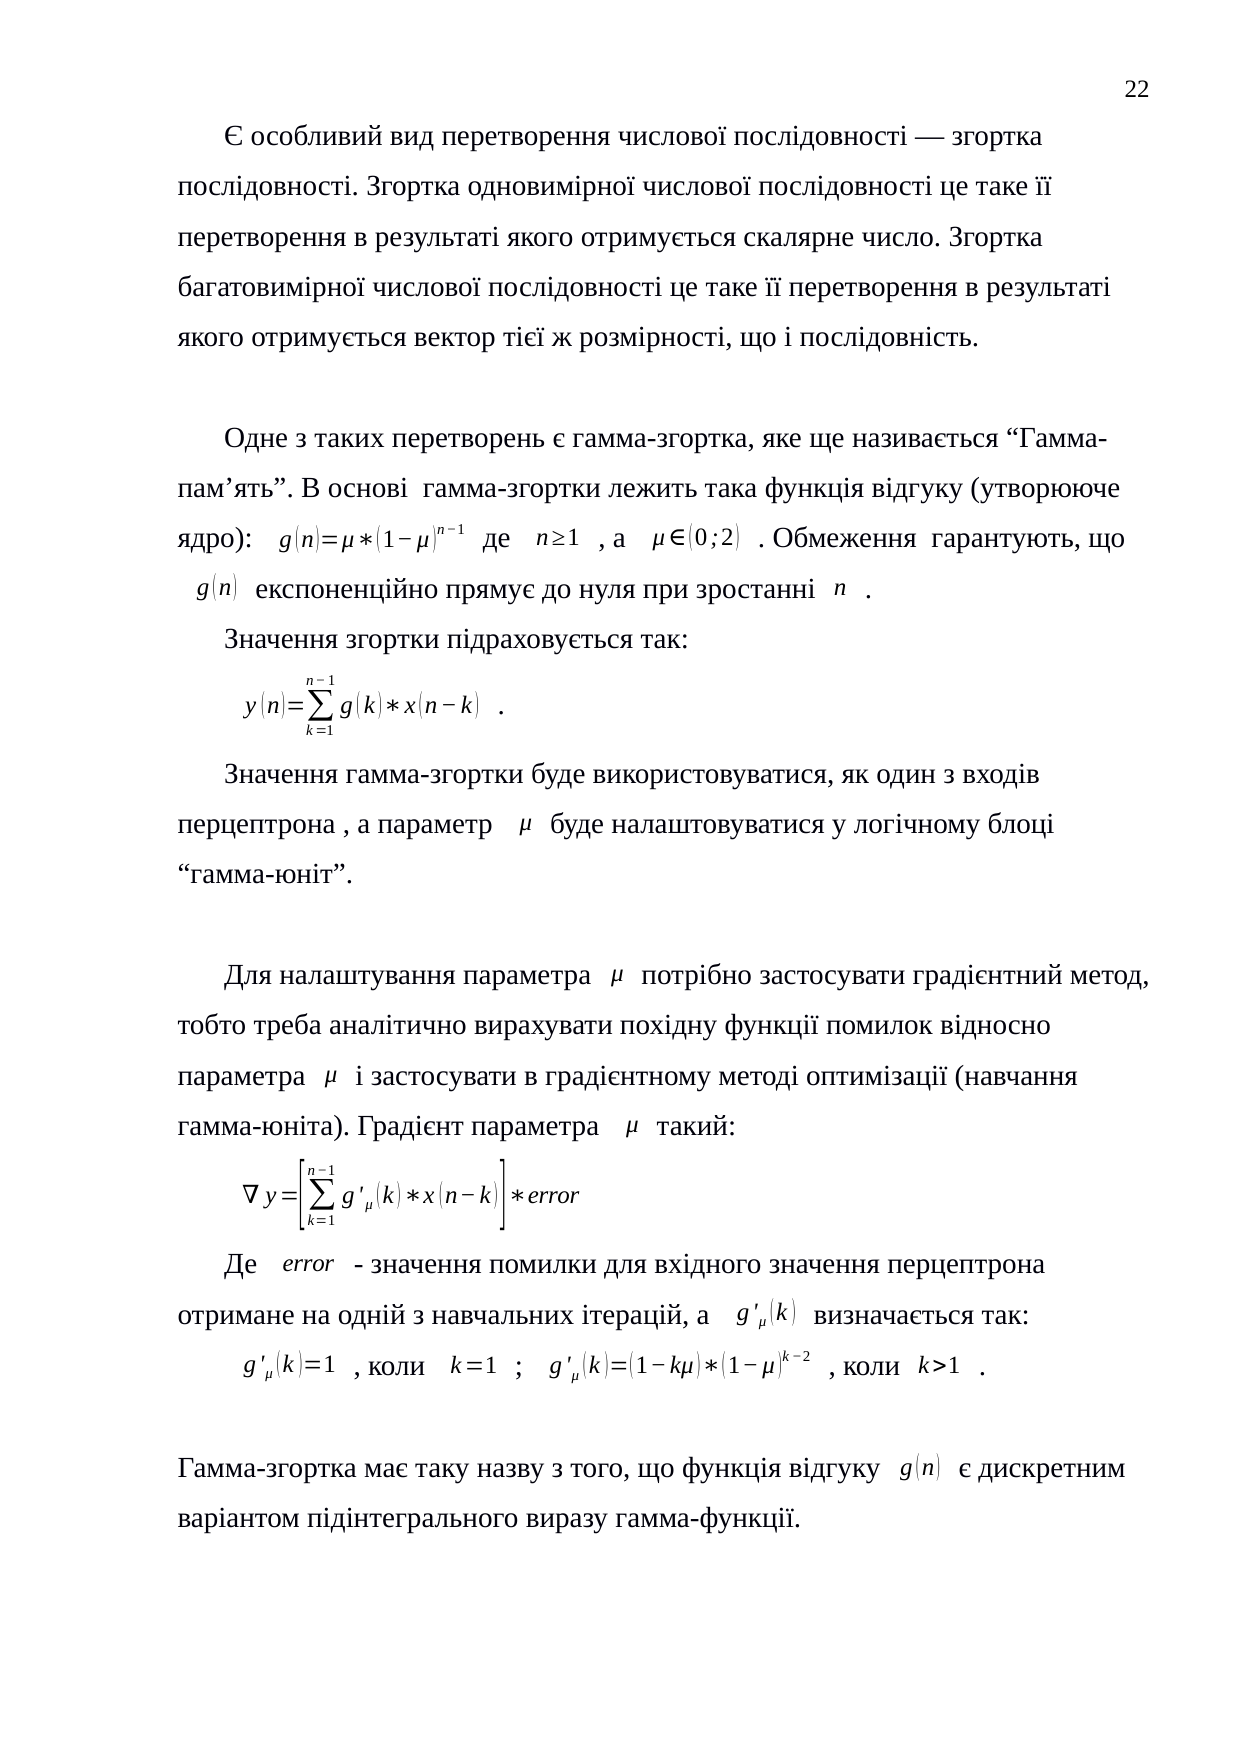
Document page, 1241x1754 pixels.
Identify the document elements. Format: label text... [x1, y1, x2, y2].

text Одне з таких перетворень є гамма-згортка, яке ще називається “Гамма-пам’ять”. В основі гамма-згортки лежить така функція відгуку (утворююче ядро): де , а . Обмеження гарантують, що експоненційно прямує до нуля при зростанні. [177, 420, 1152, 604]
text Де - значення помилки для вхідного значення перцептрона отримане на одній з навчальних ітерацій, а визначається так: [177, 1247, 1152, 1330]
text , коли ; , коли. [177, 1347, 1152, 1383]
text Є особливий вид перетворення числової послідовності — згортка послідовності. Згортка одновимірної числової послідовності це таке її перетворення в результаті якого отримується скалярне число. Згортка багатовимірної числової послідовності це таке її перетворення в результаті якого отримується вектор тієї ж розмірності, що і послідовність. [177, 118, 1152, 353]
text Гамма-згортка має таку назву з того, що функція відгукує дискретним варіантом підінтегрального виразу гамма-функції. [177, 1450, 1152, 1534]
text . [177, 672, 1152, 739]
text Для налаштування параметрапотрібно застосувати градієнтний метод, тобто треба аналітично вирахувати похідну функції помилок відносно параметраі застосувати в градієнтному методі оптимізації (навчання гамма-юніта). Градієнт параметра такий: [177, 957, 1152, 1141]
text Значення гамма-згортки буде використовуватися, як один з входів перцептрона , а параметр буде налаштовуватися у логічному блоці “гамма-юніт”. [177, 756, 1152, 890]
text Значення згортки підраховується так: [177, 621, 1152, 655]
